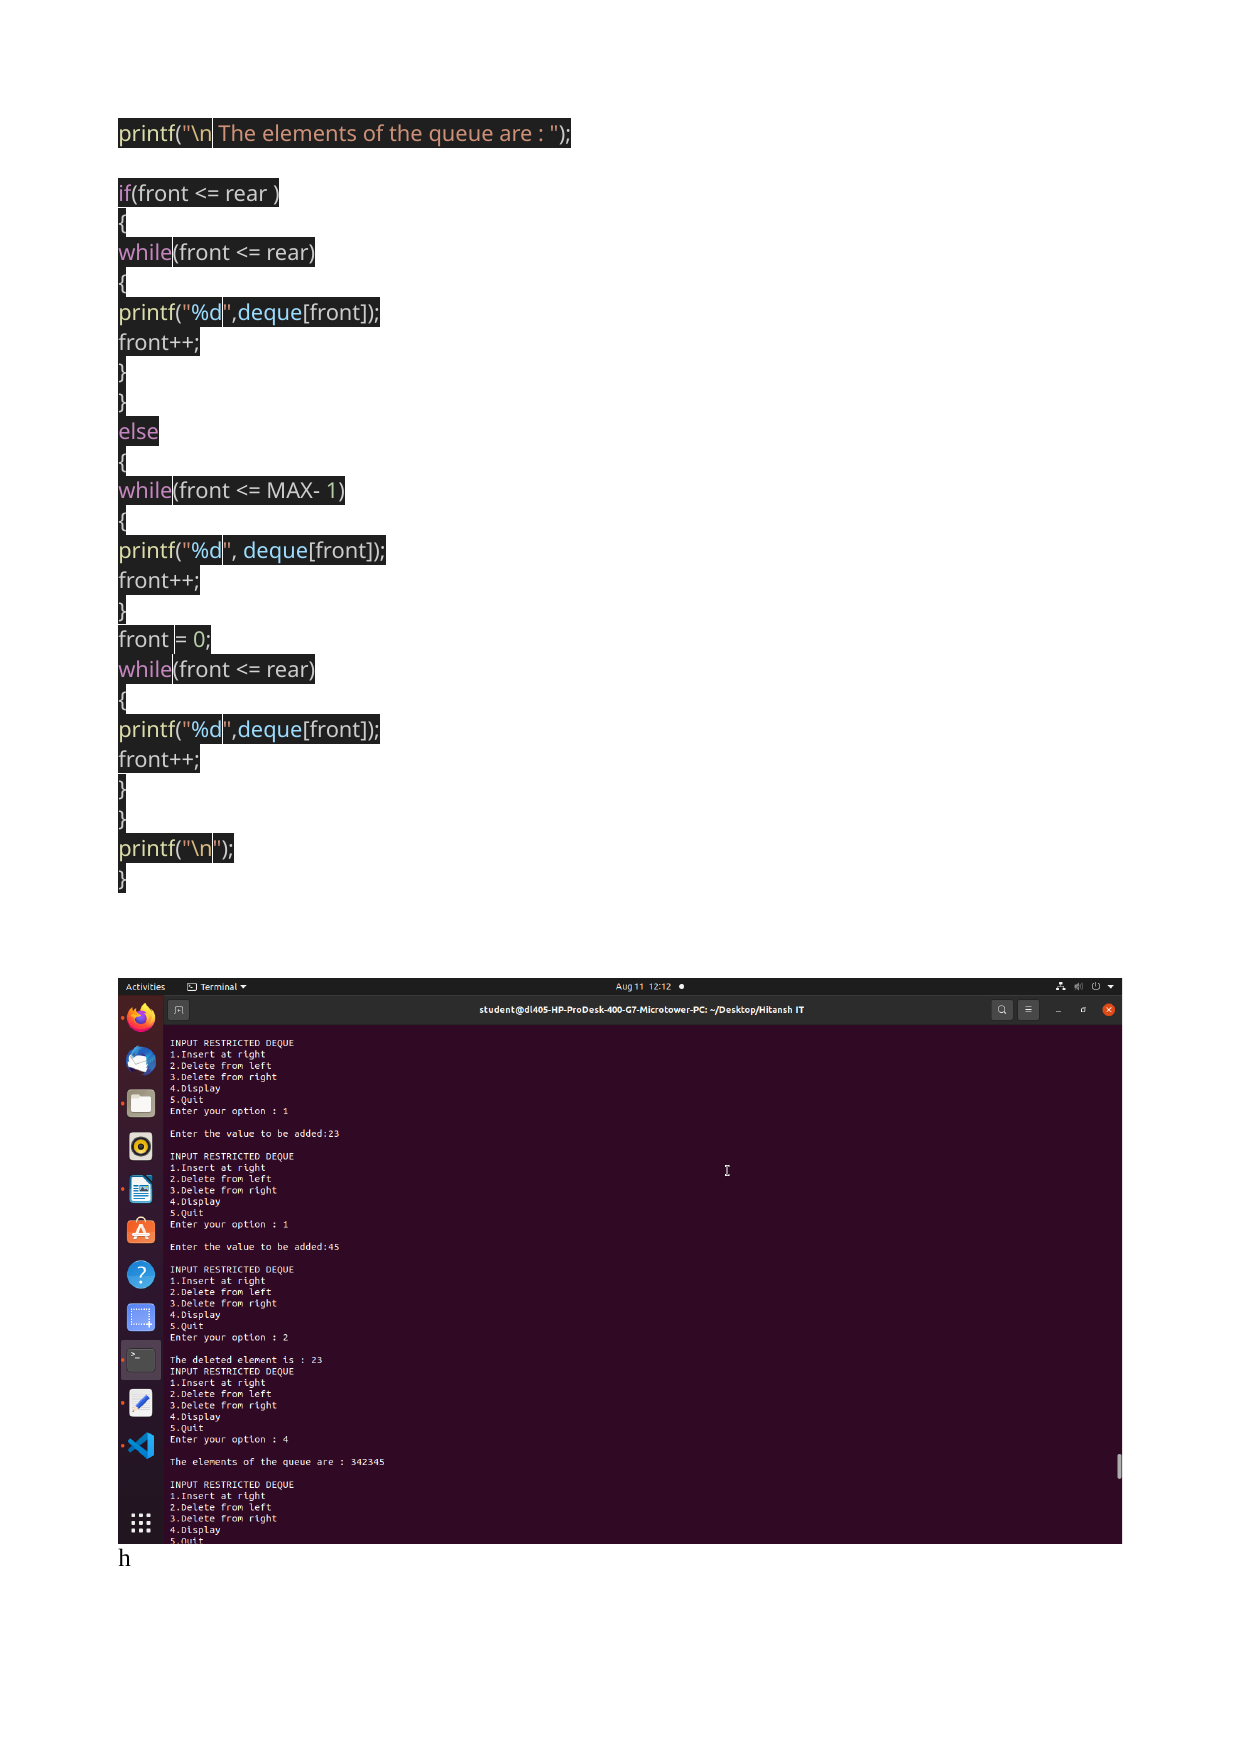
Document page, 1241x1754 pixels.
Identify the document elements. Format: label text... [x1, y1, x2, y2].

text printf("\n"); [118, 833, 1122, 863]
text } [118, 863, 1122, 893]
text else [118, 416, 1122, 446]
text h [118, 1544, 1122, 1572]
text { [118, 267, 1122, 297]
text } [118, 773, 1122, 803]
text { [118, 446, 1122, 476]
text printf("\n The elements of the queue are : "); [118, 118, 1122, 148]
text front++; [118, 327, 1122, 356]
text if(front <= rear ) [118, 178, 1122, 207]
text } [118, 803, 1122, 833]
text printf("%d", deque[front]); [118, 535, 1122, 565]
text { [118, 684, 1122, 714]
text while(front <= rear) [118, 237, 1122, 267]
text front++; [118, 744, 1122, 773]
text } [118, 356, 1122, 386]
text while(front <= rear) [118, 654, 1122, 684]
text } [118, 386, 1122, 416]
text { [118, 207, 1122, 237]
text { [118, 505, 1122, 535]
text } [118, 595, 1122, 624]
text printf("%d",deque[front]); [118, 297, 1122, 327]
picture [118, 978, 1123, 1544]
text front++; [118, 565, 1122, 595]
text while(front <= MAX- 1) [118, 476, 1122, 505]
text front = 0; [118, 624, 1122, 654]
text printf("%d",deque[front]); [118, 714, 1122, 744]
